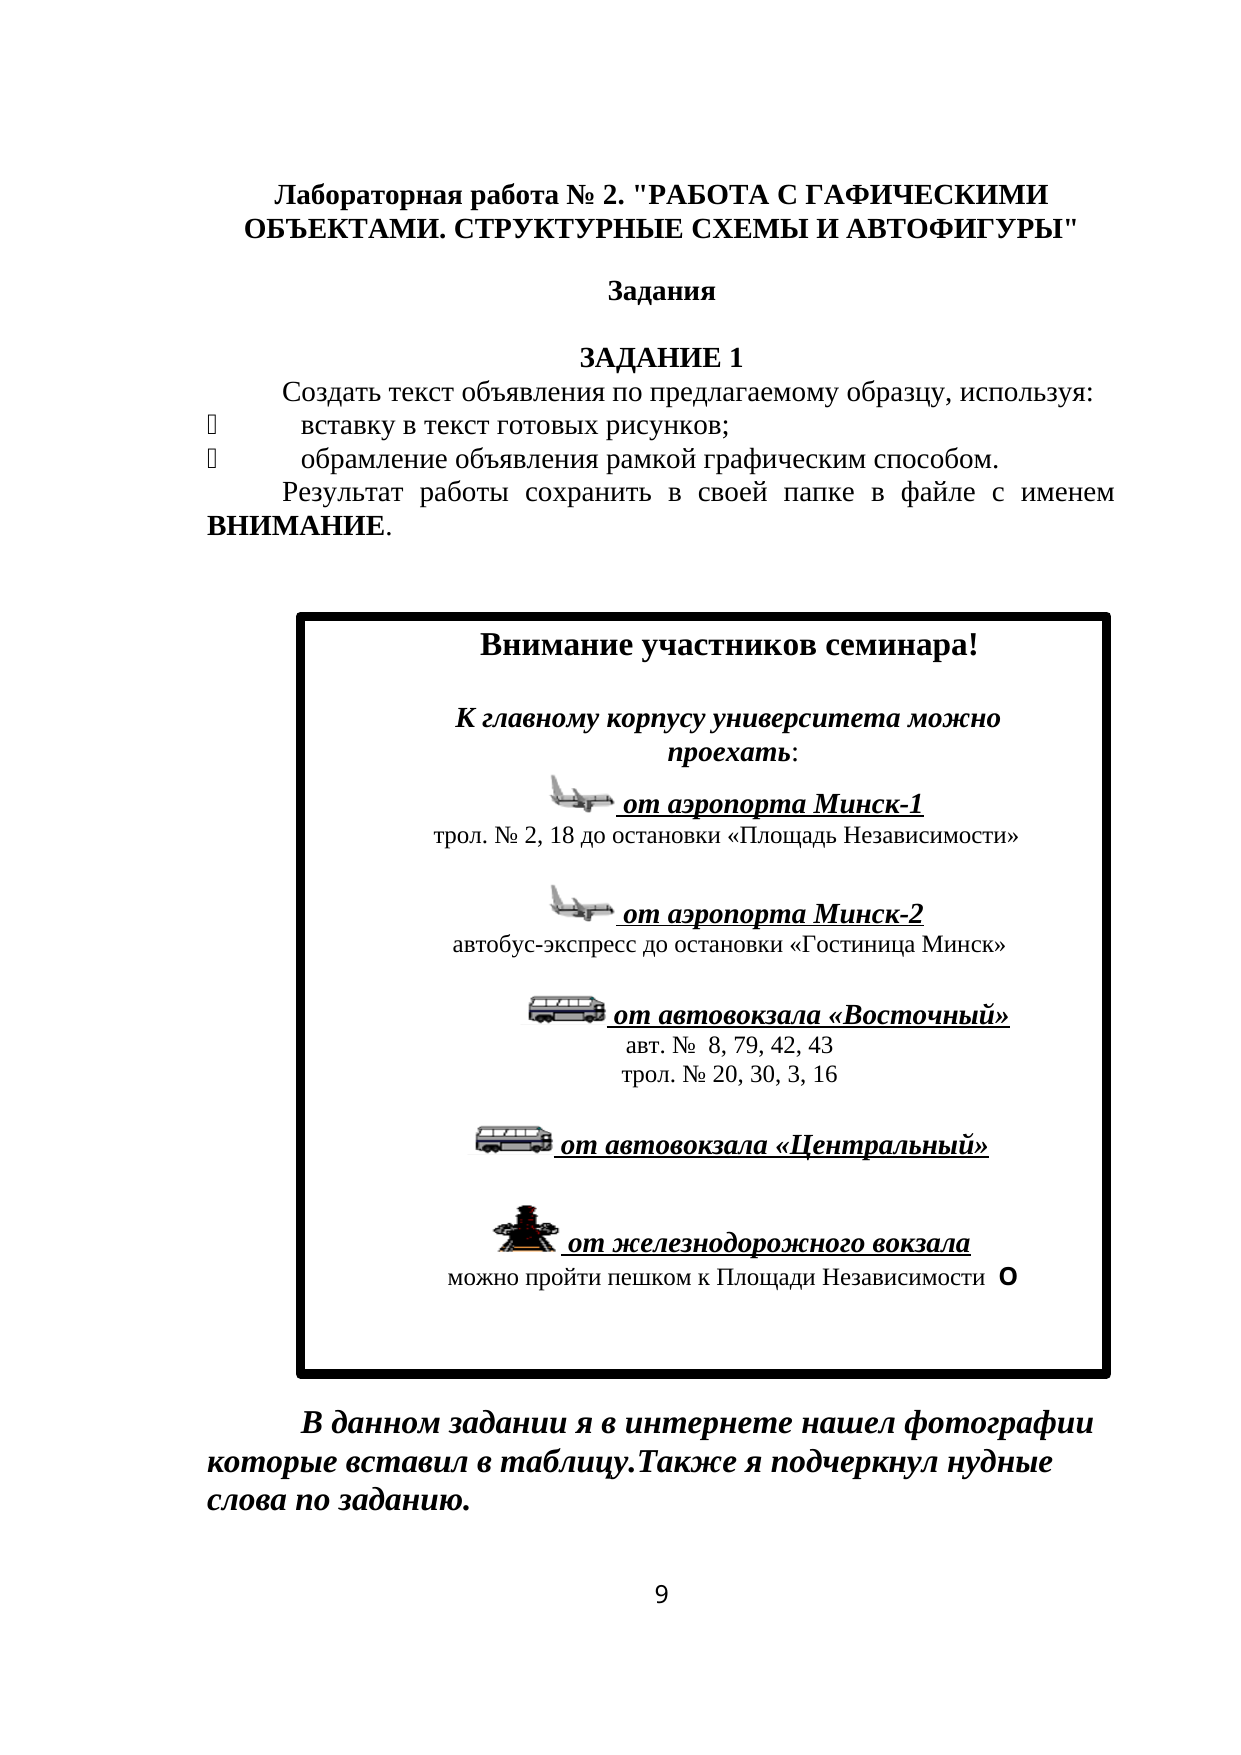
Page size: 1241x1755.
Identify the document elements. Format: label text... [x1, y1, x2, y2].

subtitle Лабораторная работа № 2. "РАБОТА С ГАФИЧЕСКИМИ [207, 177, 1116, 211]
text трол. № 2, 18 до остановки «Площадь Независимости» [372, 820, 1087, 848]
text Задания [207, 273, 1116, 307]
text от аэропорта Минск-2 [372, 877, 1087, 929]
text К главному корпусу университета можно [372, 701, 1087, 734]
text Создать текст объявления по предлагаемому образцу, используя: [207, 374, 1116, 407]
subtitle ОБЪЕКТАМИ. СТРУКТУРНЫЕ СХЕМЫ И АВТОФИГУРЫ" [207, 211, 1116, 244]
text авт. № 8, 79, 42, 43 [372, 1031, 1087, 1059]
text Внимание участников семинара! [372, 624, 1087, 662]
text Результат работы сохранить в своей папке в файле с именем ВНИМАНИЕ. [207, 474, 1116, 542]
list обрамление объявления рамкой графическим способом. [207, 441, 1116, 474]
text от аэропорта Минск-1 [372, 768, 1087, 820]
text от автовокзала «Центральный» [372, 1117, 1087, 1161]
text от железнодорожного вокзала [372, 1194, 1087, 1259]
text ЗАДАНИЕ 1 [207, 340, 1116, 374]
text В данном задании я в интернете нашел фотографии которые вставил в таблицу.Также я подчеркнул нудные слова по заданию. [207, 1403, 1116, 1518]
text можно пройти пешком к Площади Независимости O [372, 1259, 1087, 1293]
text трол. № 20, 30, 3, 16 [372, 1059, 1087, 1088]
list вставку в текст готовых рисунков; [207, 407, 1116, 441]
text автобус-экспресс до остановки «Гостиница Минск» [372, 929, 1087, 958]
text от автовокзала «Восточный» [446, 987, 1087, 1031]
text проехать: [372, 734, 1087, 768]
